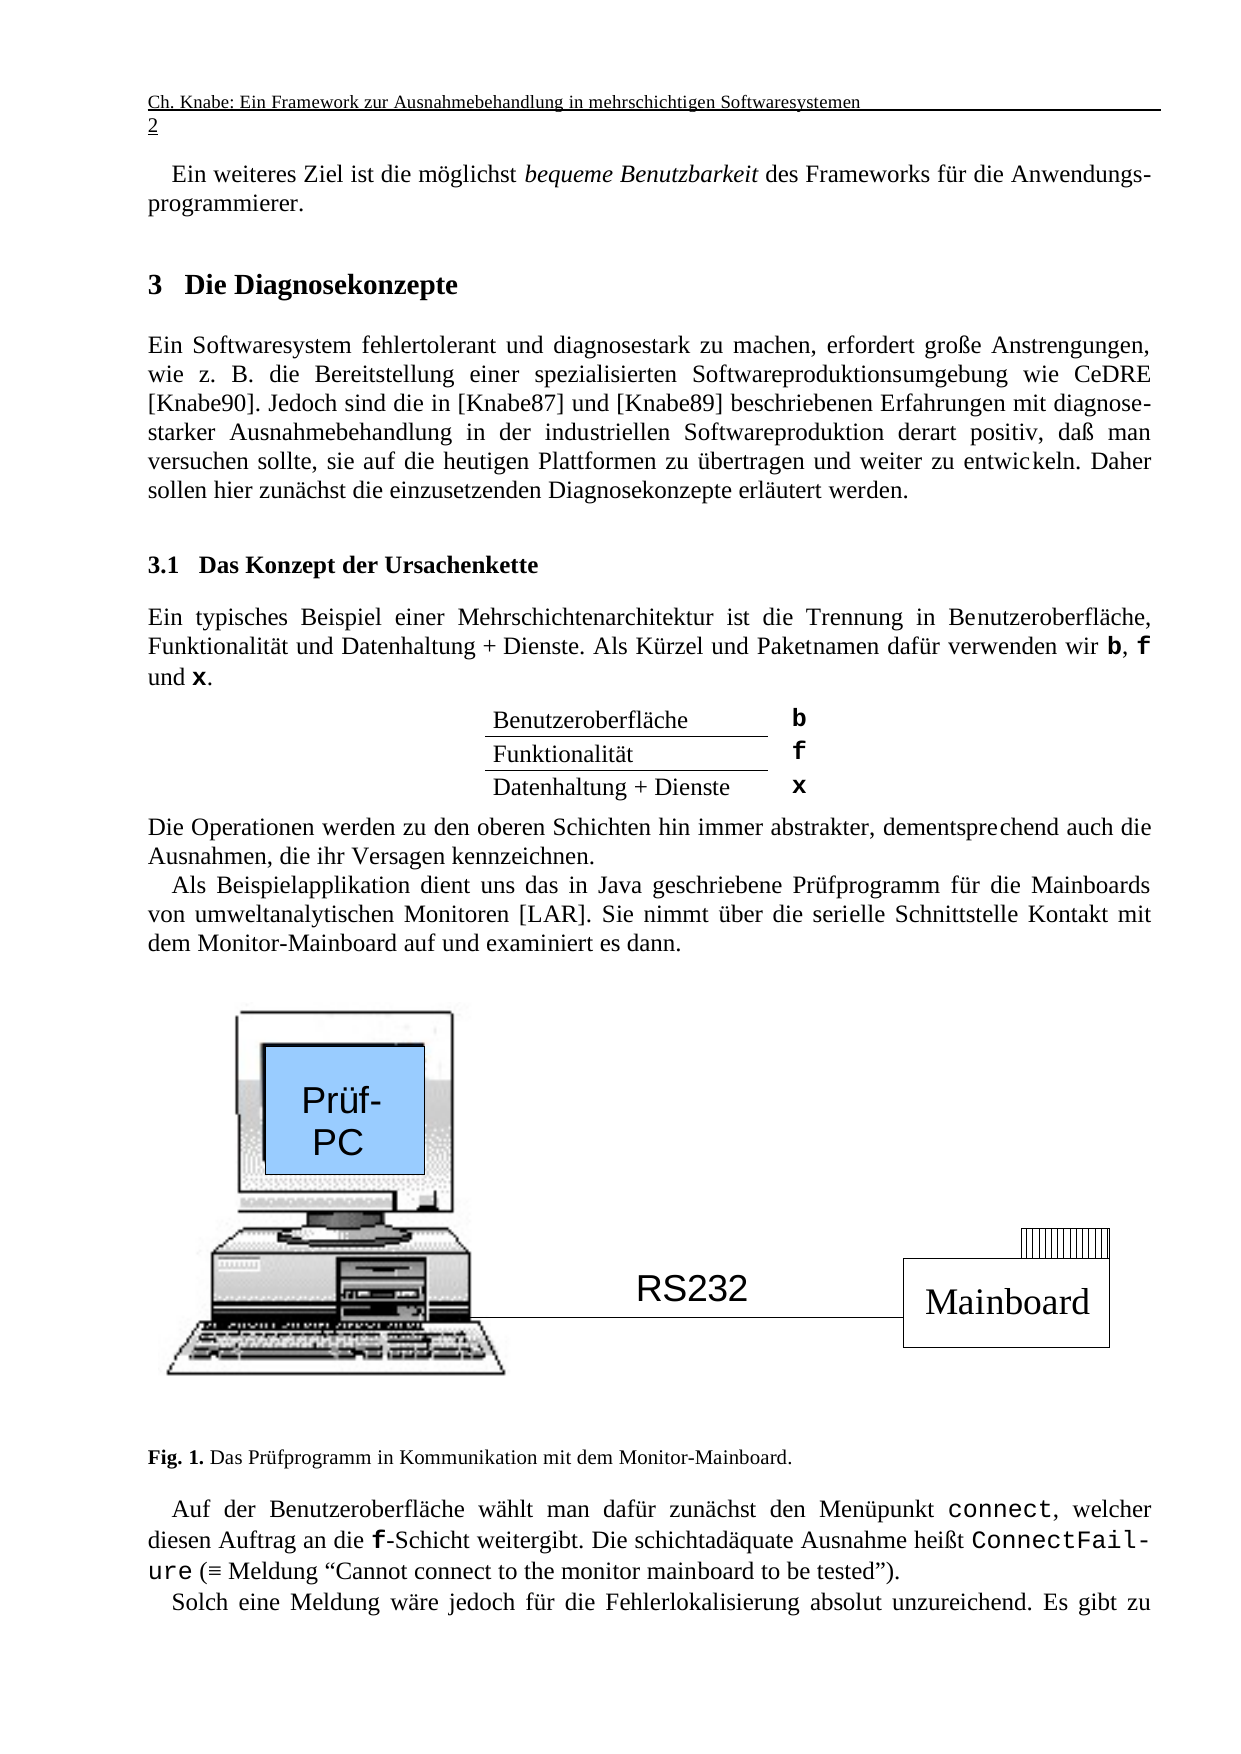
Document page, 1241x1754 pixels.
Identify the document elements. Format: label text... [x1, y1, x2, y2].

text Die Operationen werden zu den oberen Schichten hin immer abstrakter, dementspre­chend auch die Ausnahmen, die ihr Versagen kennzeichnen. [148, 811, 1151, 869]
subtitle 3 Die Diagnosekonzepte [148, 271, 1151, 300]
subtitle 3.1 Das Konzept der Ursachenkette [148, 550, 1151, 579]
text Auf der Benutzeroberfläche wählt man dafür zunächst den Menüpunkt connect, welcher diesen Auftrag an die f-Schicht weitergibt. Die schichtadäquate Ausnahme heißt Connect­Fail­ure (≡ Meldung “Cannot connect to the monitor main­board to be tested”). [148, 1494, 1151, 1587]
text Ein Softwaresystem fehlertolerant und diagnosestark zu machen, erfordert große Anstrengungen, wie z. B. die Bereitstellung einer spezialisierten Softwareproduktions­umgebung wie CeDRE [Knabe90]. Jedoch sind die in [Knabe87] und [Knabe89] beschriebenen Erfahrungen mit diagnose­starker Ausnahmebehandlung in der indu­stri­ellen Softwareproduktion derart positiv, daß man versuchen sollte, sie auf die heutigen Plattformen zu übertragen und weiter zu entwic­keln. Daher sollen hier zunächst die einzusetzenden Diagnosekonzepte erläutert wer­den. [148, 329, 1151, 504]
table_header Benutzeroberfläche [485, 693, 767, 736]
table_cell Datenhaltung + Dienste [485, 771, 767, 811]
text Ein weiteres Ziel ist die möglichst bequeme Benutzbarkeit des Frameworks für die Anwendungs­programmierer. [148, 159, 1151, 217]
table_cell Funktionalität [485, 737, 767, 770]
text Fig. 1. Das Prüfprogramm in Kommunikation mit dem Monitor-Mainboard. [148, 1445, 1151, 1469]
table_cell f [768, 736, 814, 770]
table_header b [768, 693, 814, 736]
text Als Beispielapplikation dient uns das in Java geschriebene Prüfprogramm für die Mainboards von umweltanalytischen Monitoren [LAR]. Sie nimmt über die seri­elle Schnittstelle Kontakt mit dem Monitor-Mainboard auf und exami­niert es dann. [148, 869, 1151, 957]
text Solch eine Meldung wäre jedoch für die Fehlerlokalisierung absolut unzureichend. Es gibt zu [148, 1587, 1151, 1616]
table_cell x [768, 770, 814, 811]
text Ein typisches Beispiel einer Mehrschichtenarchitektur ist die Trennung in Be­nut­zeroberfläche, Funktionalität und Datenhaltung + Dienste. Als Kürzel und Paket­namen dafür verwenden wir b, f und x. [148, 602, 1151, 693]
